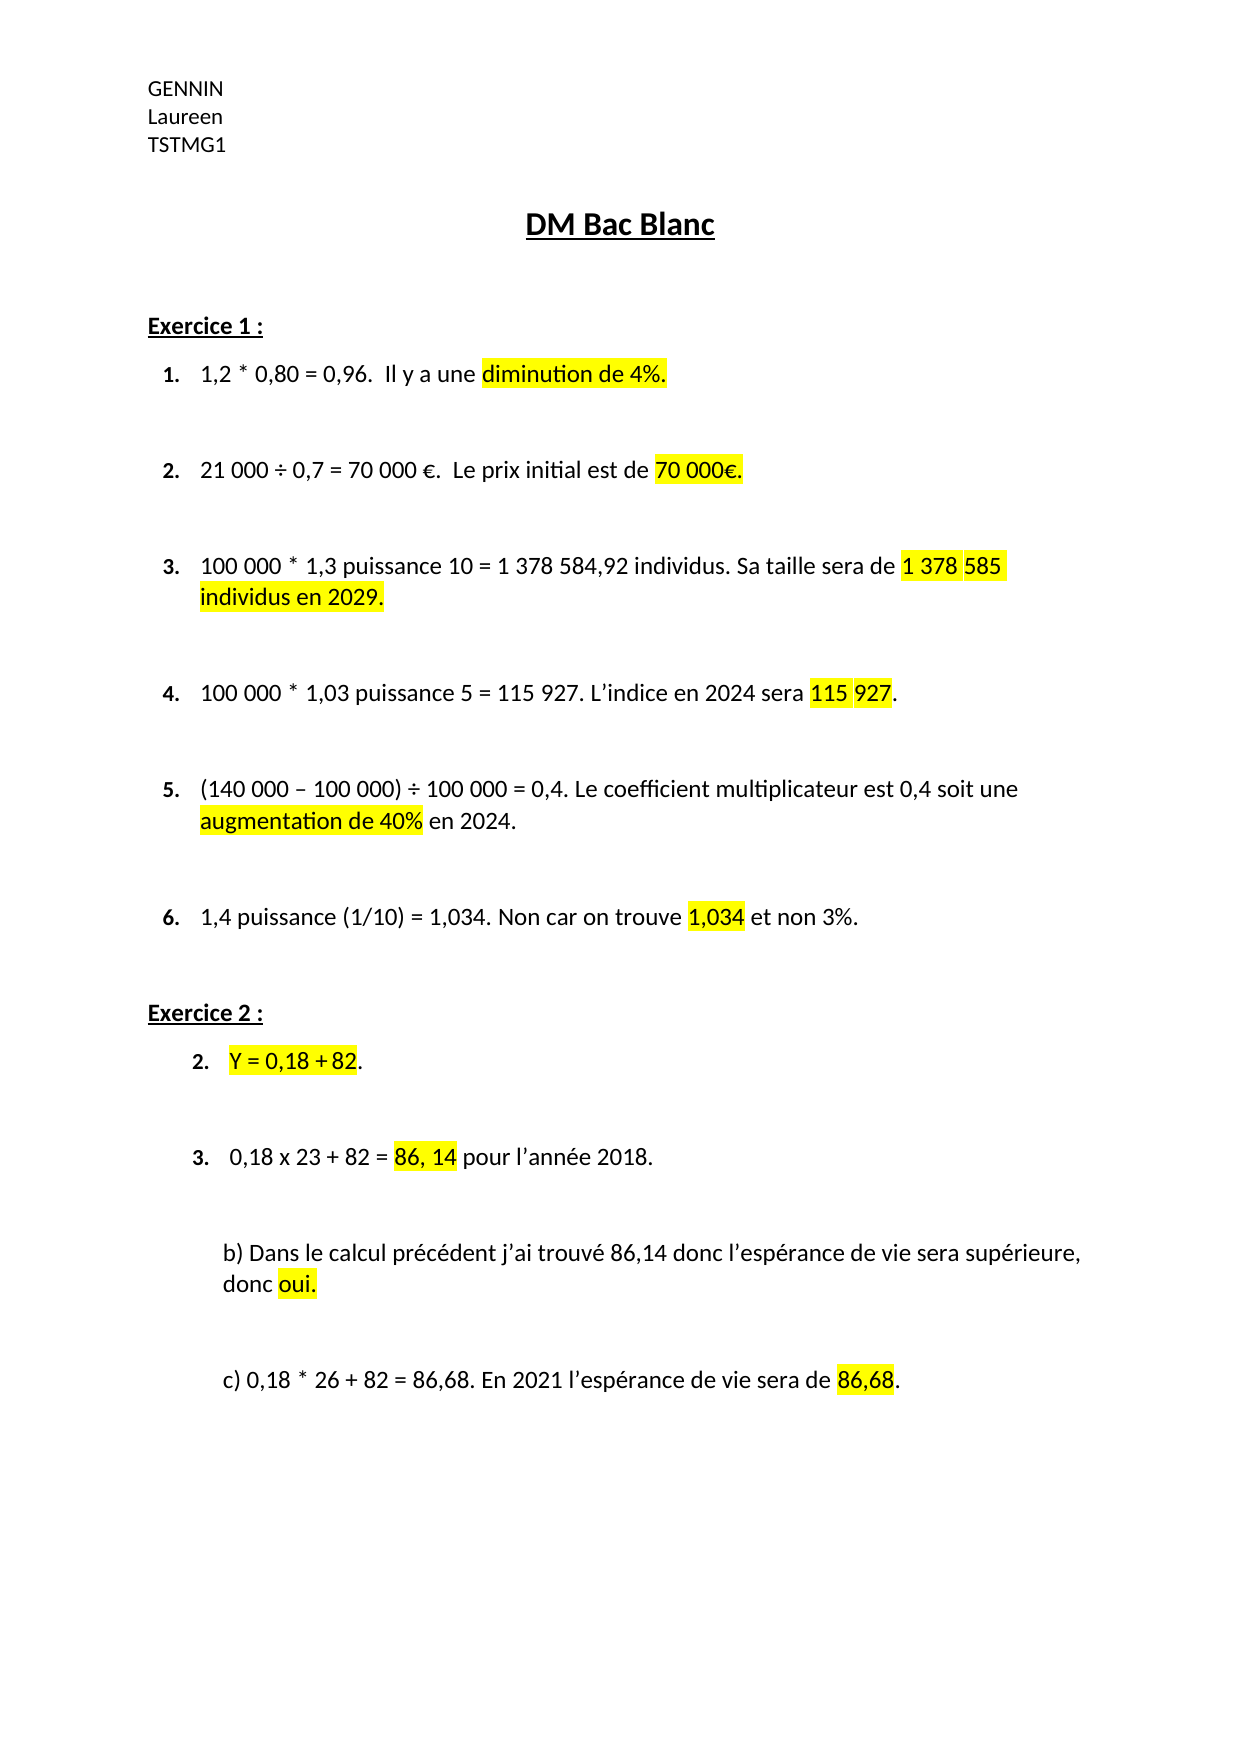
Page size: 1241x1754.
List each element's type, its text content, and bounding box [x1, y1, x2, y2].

list 21 000 ÷ 0,7 = 70 000 €. Le prix initial est de 70 000€. [162, 454, 1093, 484]
text DM Bac Blanc [148, 203, 1093, 244]
list 100 000 * 1,03 puissance 5 = 115 927. L’indice en 2024 sera 115 927. [162, 677, 1093, 708]
list 1,2 * 0,80 = 0,96. Il y a une diminution de 4%. [162, 358, 1093, 388]
list Y = 0,18 + 82. [192, 1045, 1093, 1075]
list 1,4 puissance (1/10) = 1,034. Non car on trouve 1,034 et non 3%. [162, 901, 1093, 931]
list b) Dans le calcul précédent j’ai trouvé 86,14 donc l’espérance de vie sera supérieure, donc oui. [223, 1237, 1093, 1299]
text Exercice 2 : [148, 997, 1093, 1027]
text Exercice 1 : [148, 310, 1093, 340]
list 100 000 * 1,3 puissance 10 = 1 378 584,92 individus. Sa taille sera de 1 378 585 individus en 2029. [162, 550, 1093, 612]
list c) 0,18 * 26 + 82 = 86,68. En 2021 l’espérance de vie sera de 86,68. [223, 1364, 1093, 1395]
list 0,18 x 23 + 82 = 86, 14 pour l’année 2018. [192, 1141, 1093, 1171]
list (140 000 – 100 000) ÷ 100 000 = 0,4. Le coefficient multiplicateur est 0,4 soit une augmentation de 40% en 2024. [162, 773, 1093, 835]
